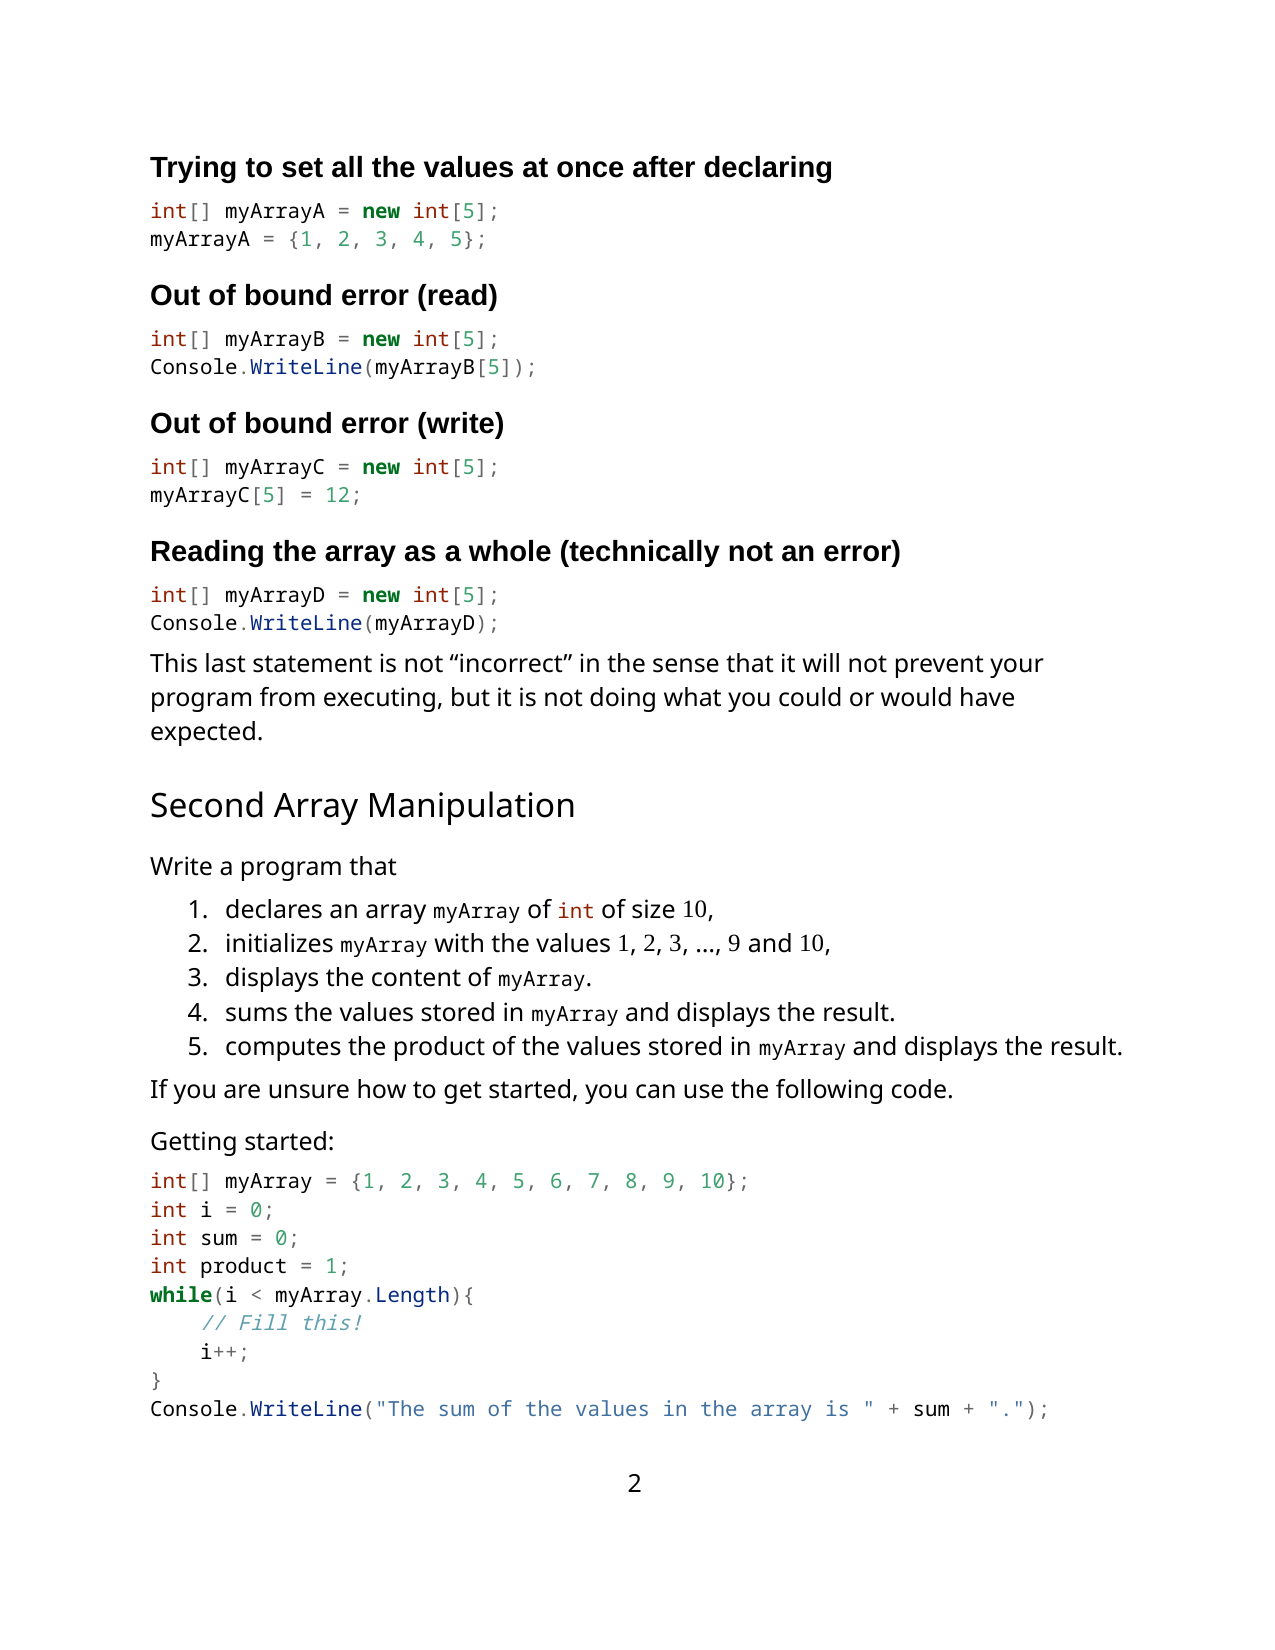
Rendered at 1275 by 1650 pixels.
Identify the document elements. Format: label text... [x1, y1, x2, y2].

text int sum = 0; [150, 1223, 1125, 1252]
text Console.WriteLine(myArrayB[5]); [150, 352, 1125, 381]
subtitle Out of bound error (read) [150, 278, 1125, 311]
list computes the product of the values stored in myArray and displays the result. [187, 1028, 1125, 1062]
text } [150, 1365, 1125, 1394]
text int[] myArray = {1, 2, 3, 4, 5, 6, 7, 8, 9, 10}; [150, 1166, 1125, 1195]
text Console.WriteLine(myArrayD); [150, 608, 1125, 637]
list initializes myArray with the values , , , …, and , [187, 926, 1125, 960]
text i++; [150, 1337, 1125, 1365]
subtitle Out of bound error (write) [150, 406, 1125, 439]
text int product = 1; [150, 1252, 1125, 1280]
list sums the values stored in myArray and displays the result. [187, 994, 1125, 1028]
text // Fill this! [150, 1308, 1125, 1337]
text int i = 0; [150, 1195, 1125, 1223]
list displays the content of myArray. [187, 960, 1125, 994]
text If you are unsure how to get started, you can use the following code. [150, 1071, 1125, 1105]
text Getting started: [150, 1123, 1125, 1157]
subtitle Trying to set all the values at once after declaring [150, 150, 1125, 183]
text int[] myArrayC = new int[5]; [150, 452, 1125, 480]
text Write a program that [150, 849, 1125, 883]
text int[] myArrayA = new int[5]; [150, 196, 1125, 224]
text myArrayC[5] = 12; [150, 480, 1125, 509]
text int[] myArrayB = new int[5]; [150, 324, 1125, 352]
text This last statement is not “incorrect” in the sense that it will not prevent your program from executing, but it is not doing what you could or would have expected. [150, 646, 1125, 748]
text myArrayA = {1, 2, 3, 4, 5}; [150, 224, 1125, 253]
subtitle Second Array Manipulation [150, 782, 1125, 827]
text Console.WriteLine("The sum of the values in the array is " + sum + "."); [150, 1394, 1125, 1422]
subtitle Reading the array as a whole (technically not an error) [150, 534, 1125, 567]
text while(i < myArray.Length){ [150, 1280, 1125, 1308]
text int[] myArrayD = new int[5]; [150, 580, 1125, 608]
list declares an array myArray of int of size , [187, 892, 1125, 926]
